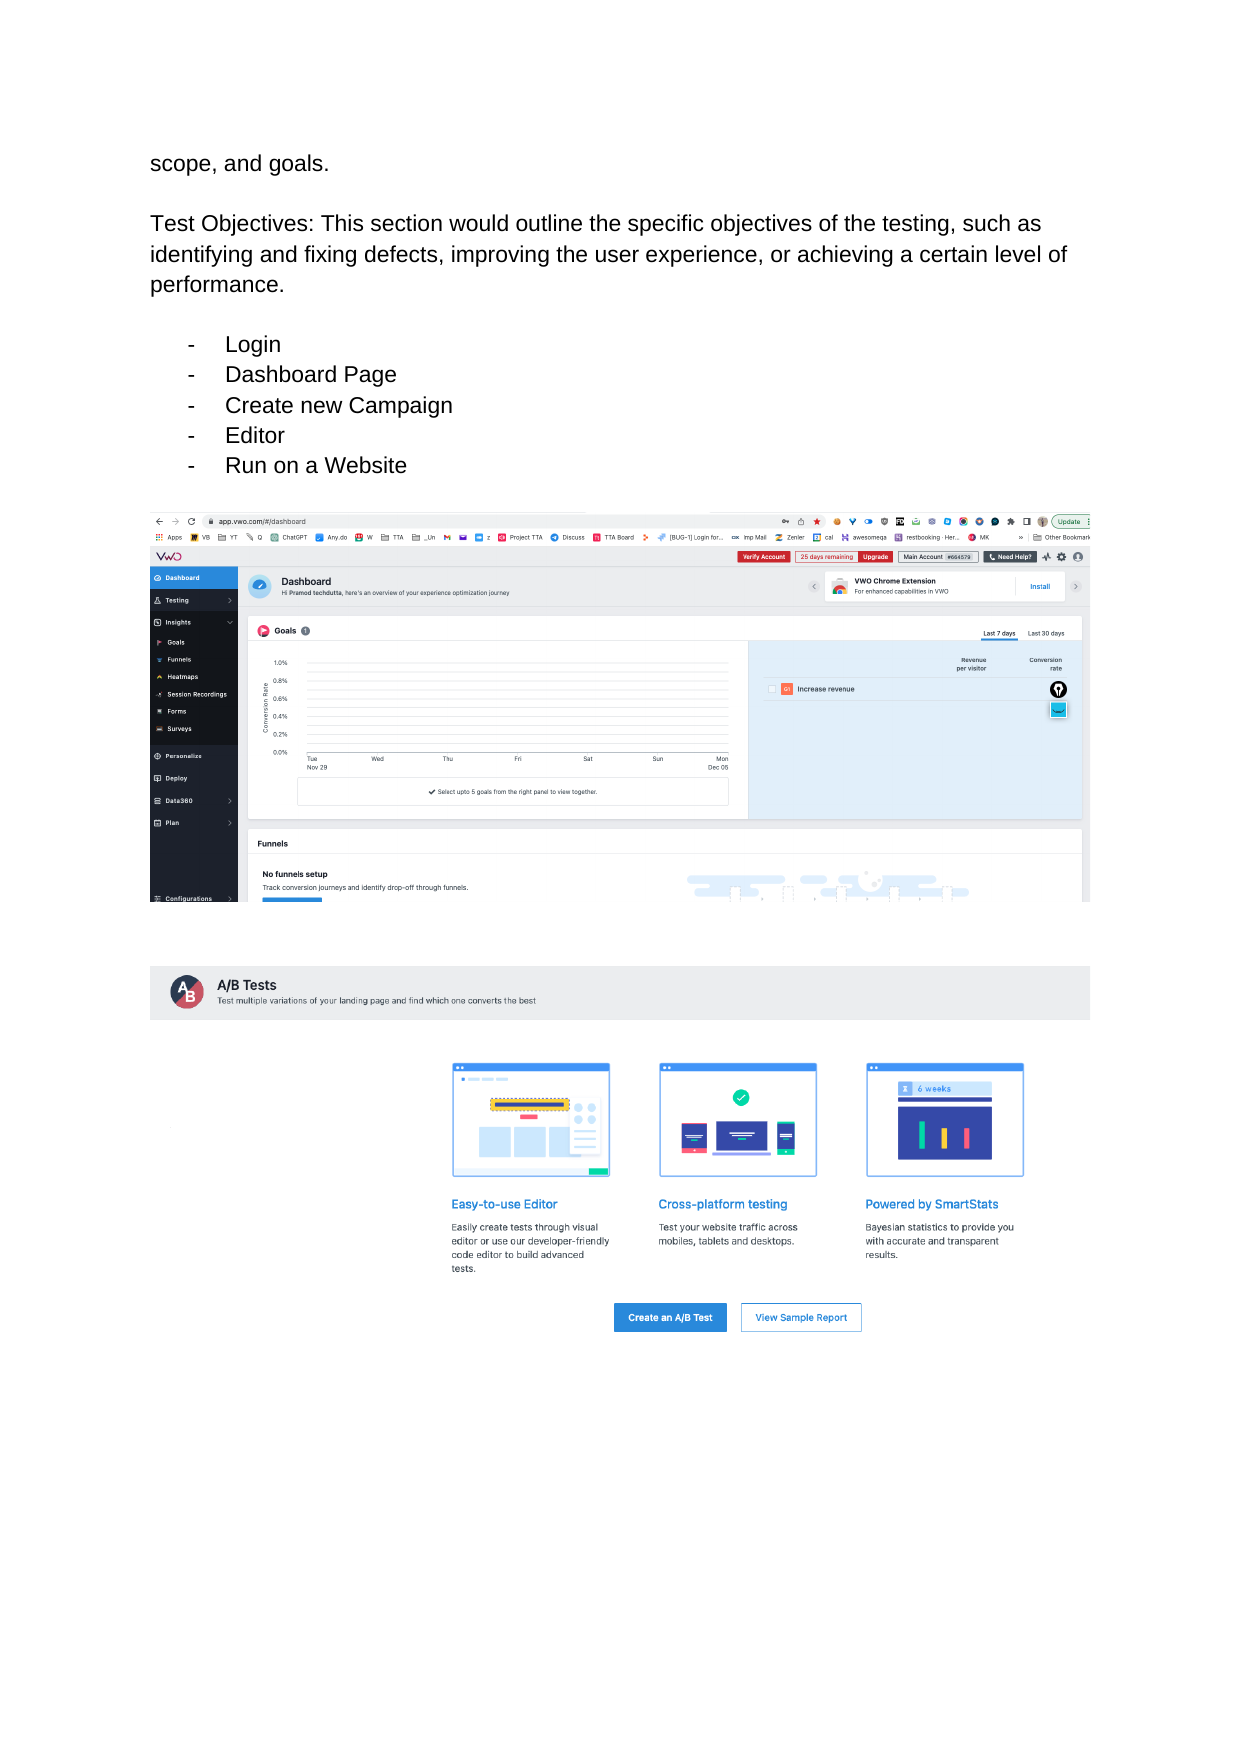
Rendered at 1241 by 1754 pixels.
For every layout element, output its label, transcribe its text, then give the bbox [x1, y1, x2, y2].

text scope, and goals. [150, 150, 1090, 176]
list Dashboard Page [187, 361, 1090, 388]
list Run on a Website [187, 452, 1090, 478]
picture [150, 512, 1091, 902]
text Test Objectives: This section would outline the specific objectives of the testing, such as identifying and fixing defects, improving the user experience, or achieving a certain level of performance. [150, 210, 1090, 297]
list Create new Campaign [187, 392, 1090, 418]
list Editor [187, 422, 1090, 448]
list Login [187, 331, 1090, 358]
picture [150, 966, 1091, 1400]
